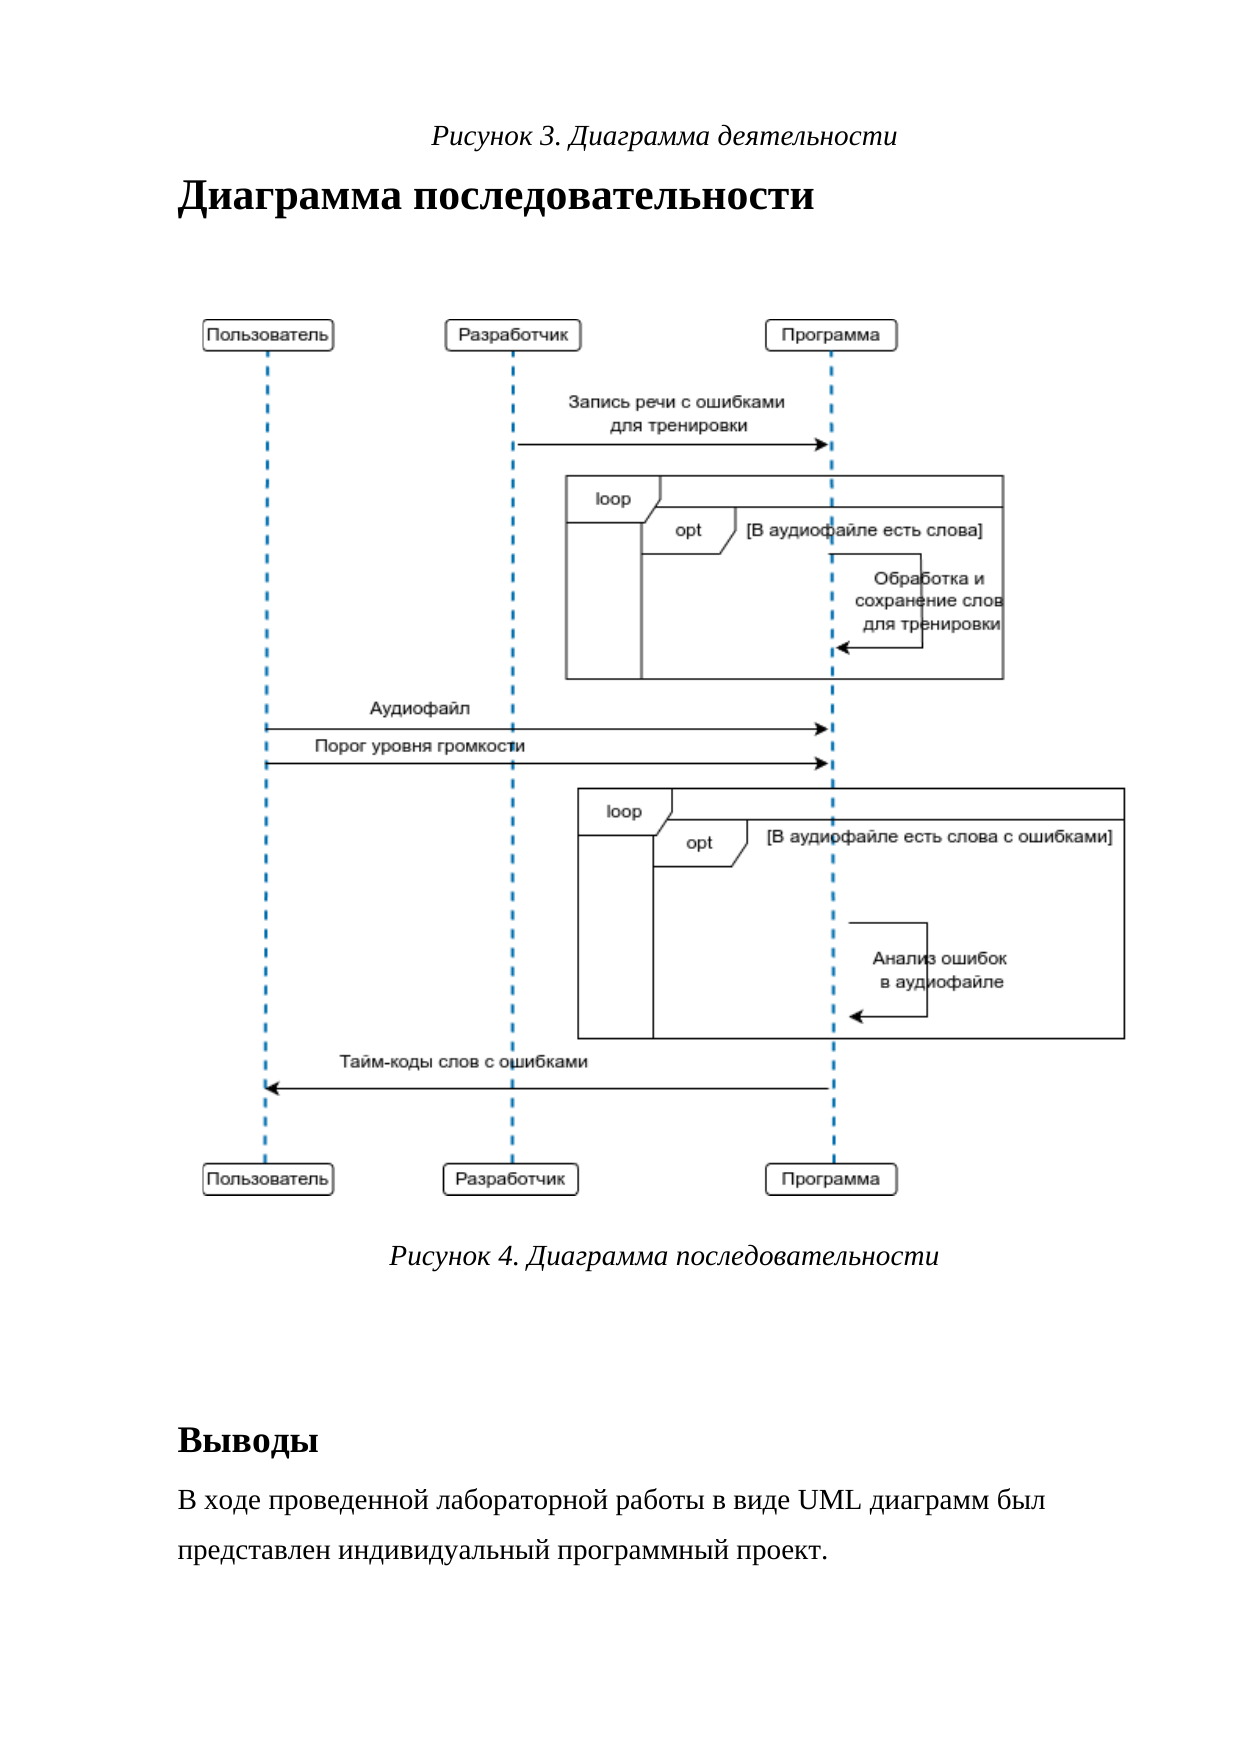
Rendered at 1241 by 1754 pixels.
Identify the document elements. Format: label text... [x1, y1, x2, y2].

text Выводы [177, 1417, 1152, 1461]
text В ходе проведенной лабораторной работы в виде UML диаграмм был представлен индивидуальный программный проект. [177, 1482, 1152, 1566]
text Рисунок 4. Диаграмма последовательности [177, 319, 1152, 1271]
text Диаграмма последовательности [177, 168, 1152, 219]
picture [202, 319, 1127, 1196]
text Рисунок 3. Диаграмма деятельности [177, 118, 1152, 152]
